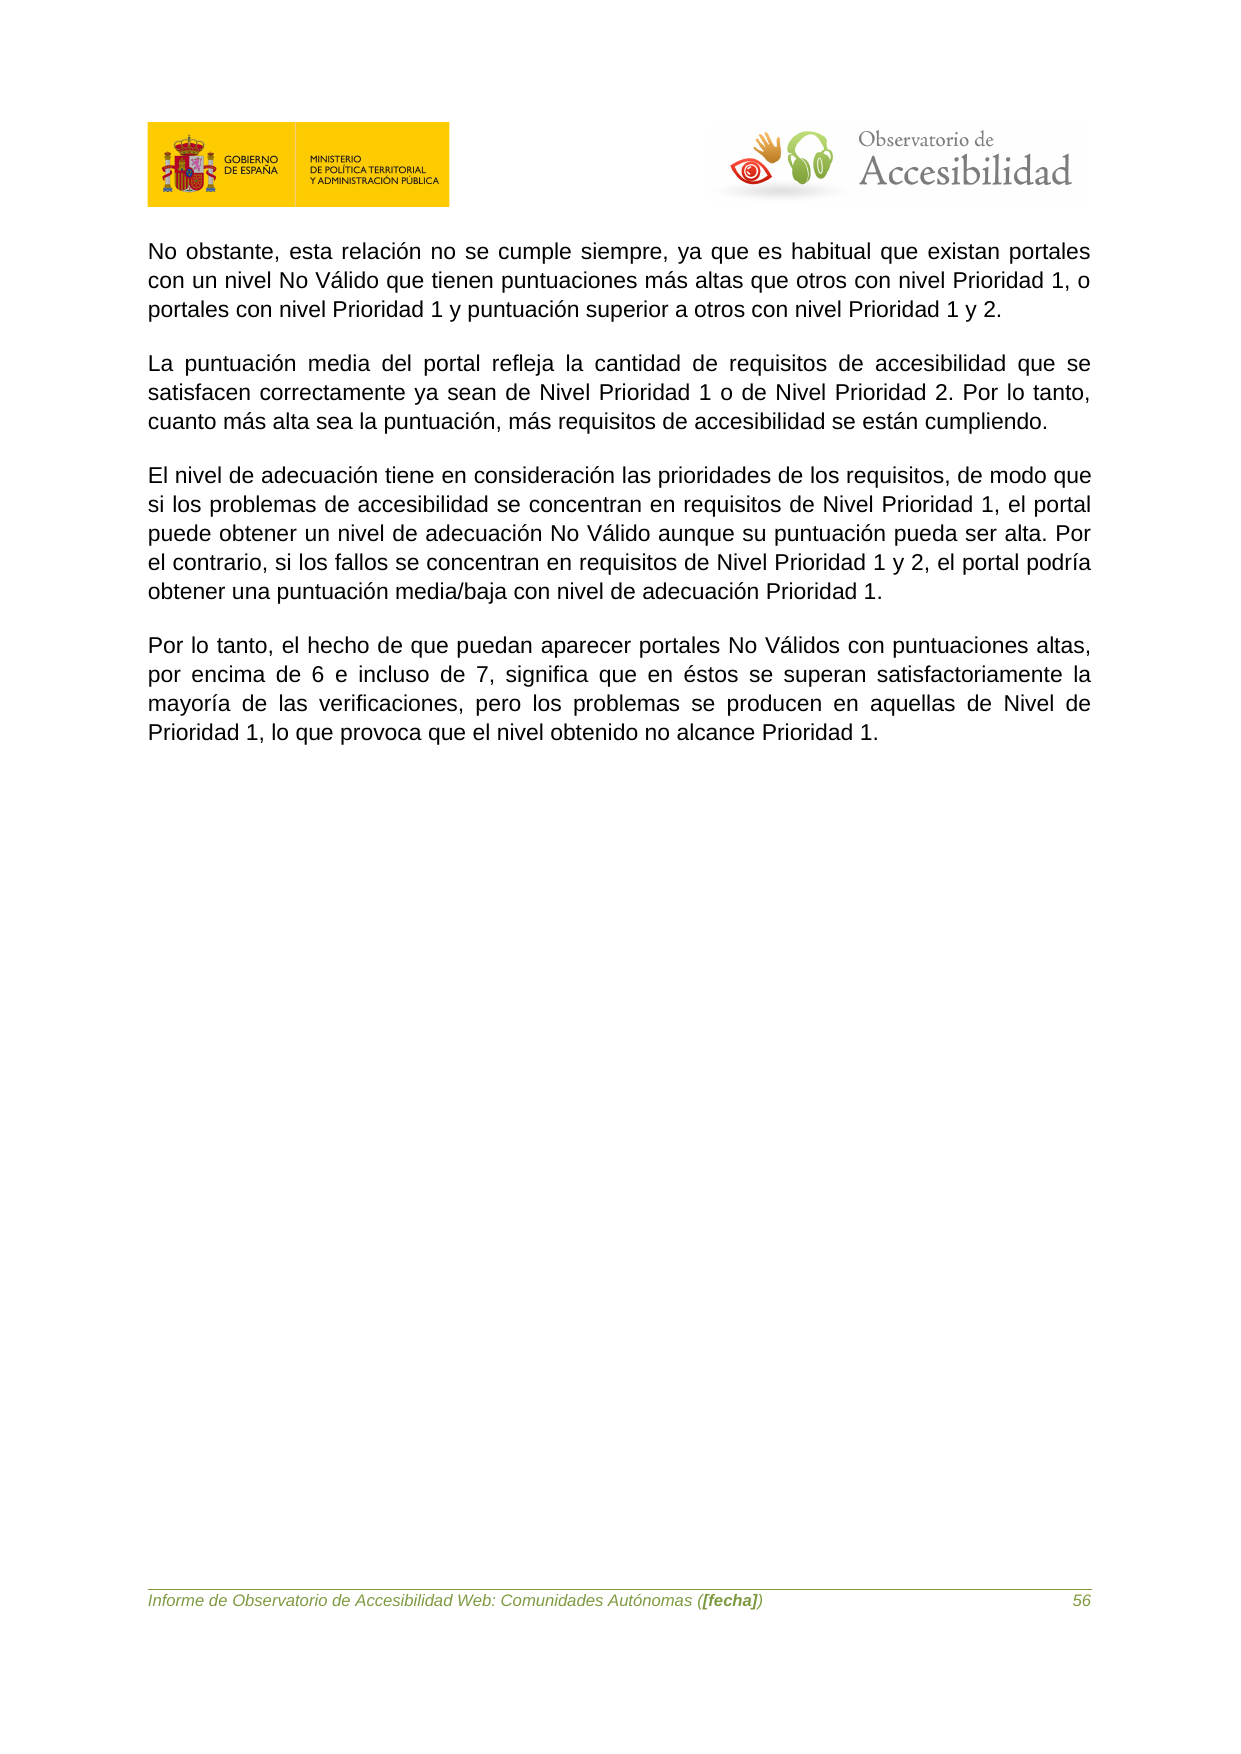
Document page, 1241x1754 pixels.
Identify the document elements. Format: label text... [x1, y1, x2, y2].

text No obstante, esta relación no se cumple siempre, ya que es habitual que existan portales con un nivel No Válido que tienen puntuaciones más altas que otros con nivel Prioridad 1, o portales con nivel Prioridad 1 y puntuación superior a otros con nivel Prioridad 1 y 2. [148, 238, 1092, 322]
text La puntuación media del portal refleja la cantidad de requisitos de accesibilidad que se satisfacen correctamente ya sean de Nivel Prioridad 1 o de Nivel Prioridad 2. Por lo tanto, cuanto más alta sea la puntuación, más requisitos de accesibilidad se están cumpliendo. [148, 350, 1092, 434]
text Por lo tanto, el hecho de que puedan aparecer portales No Válidos con puntuaciones altas, por encima de 6 e incluso de 7, significa que en éstos se superan satisfactoriamente la mayoría de las verificaciones, pero los problemas se producen en aquellas de Nivel de Prioridad 1, lo que provoca que el nivel obtenido no alcance Prioridad 1. [148, 632, 1092, 745]
text El nivel de adecuación tiene en consideración las prioridades de los requisitos, de modo que si los problemas de accesibilidad se concentran en requisitos de Nivel Prioridad 1, el portal puede obtener un nivel de adecuación No Válido aunque su puntuación pueda ser alta. Por el contrario, si los fallos se concentran en requisitos de Nivel Prioridad 1 y 2, el portal podría obtener una puntuación media/baja con nivel de adecuación Prioridad 1. [148, 462, 1092, 604]
